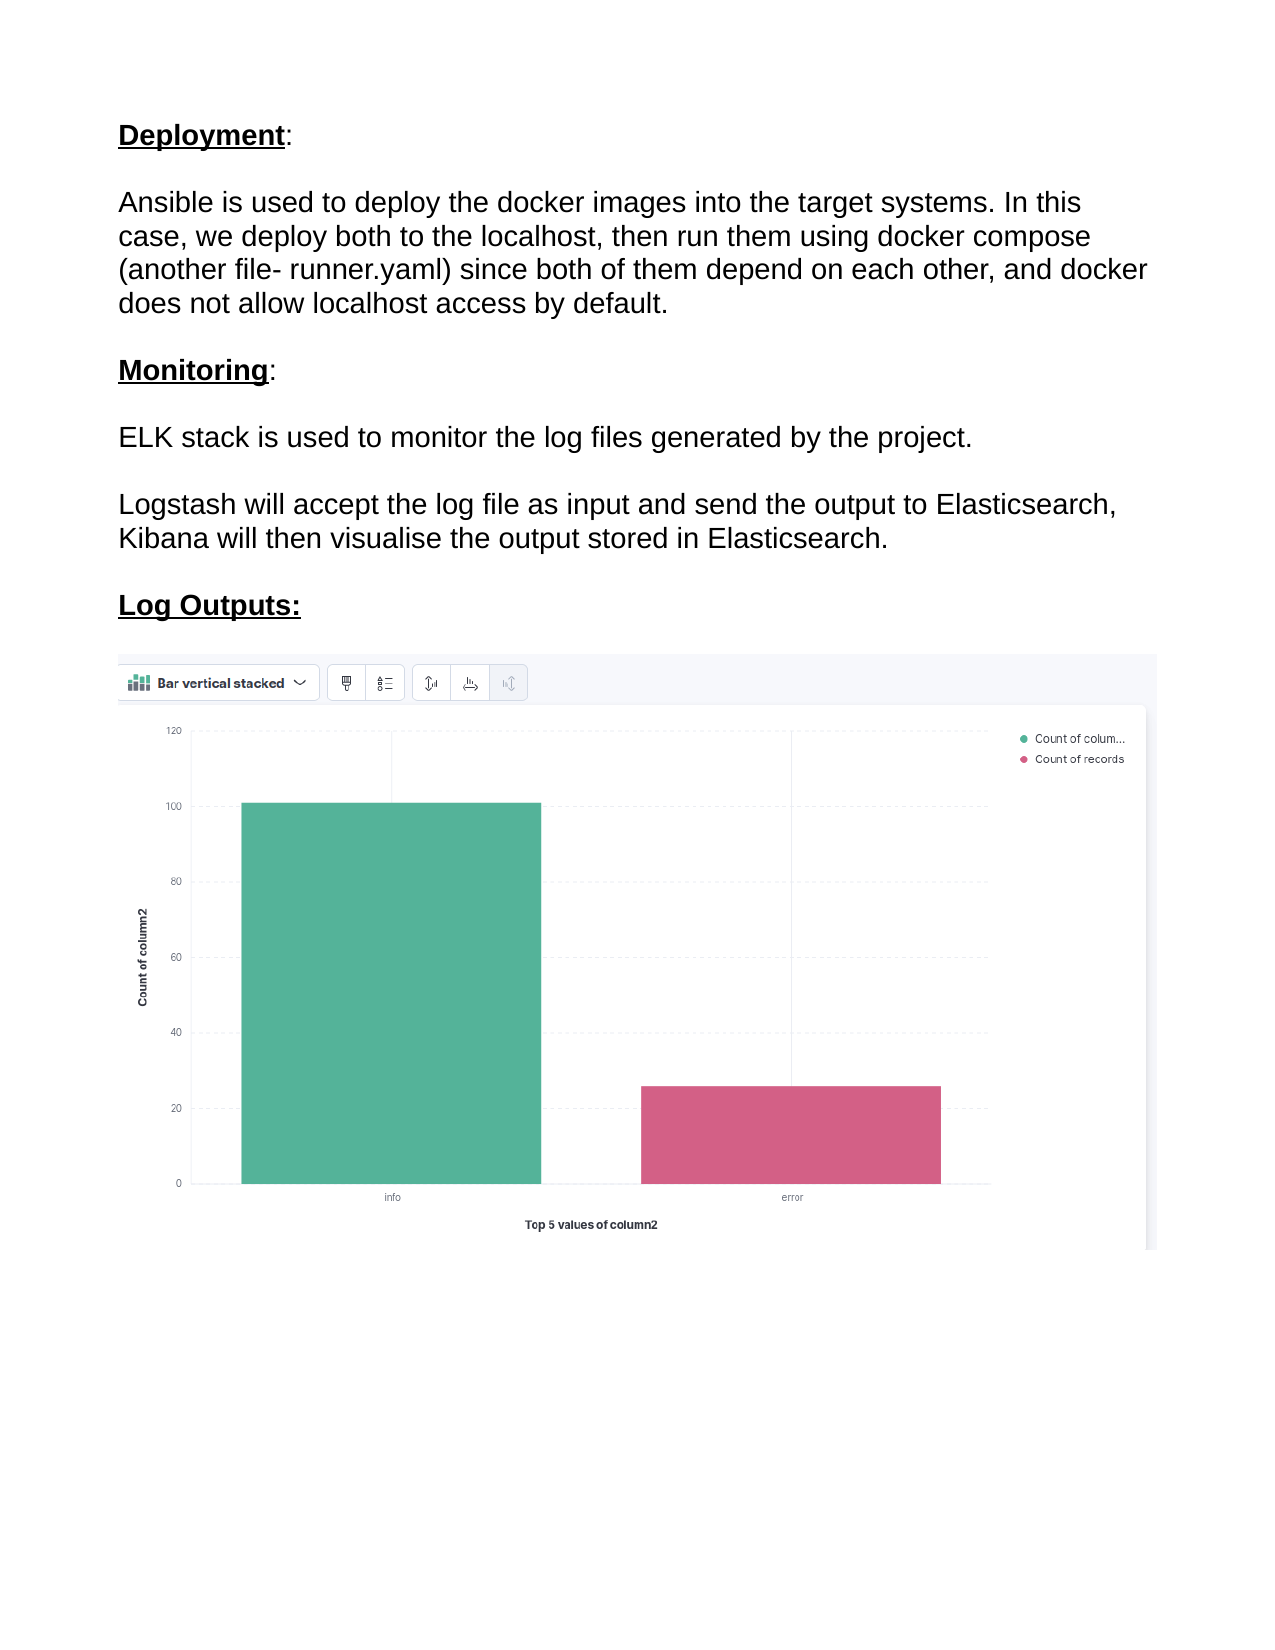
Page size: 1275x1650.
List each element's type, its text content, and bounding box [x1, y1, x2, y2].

text Logstash will accept the log file as input and send the output to Elasticsearch, Kibana will then visualise the output stored in Elasticsearch. [118, 487, 1157, 554]
text Monitoring: [118, 353, 1157, 386]
text Deployment: [118, 118, 1157, 152]
text Log Outputs: [118, 588, 1157, 621]
text Ansible is used to deploy the docker images into the target systems. In this case, we deploy both to the localhost, then run them using docker compose (another file- runner.yaml) since both of them depend on each other, and docker does not allow localhost access by default. [118, 185, 1157, 319]
text ELK stack is used to monitor the log files generated by the project. [118, 420, 1157, 453]
picture [118, 654, 1157, 1250]
